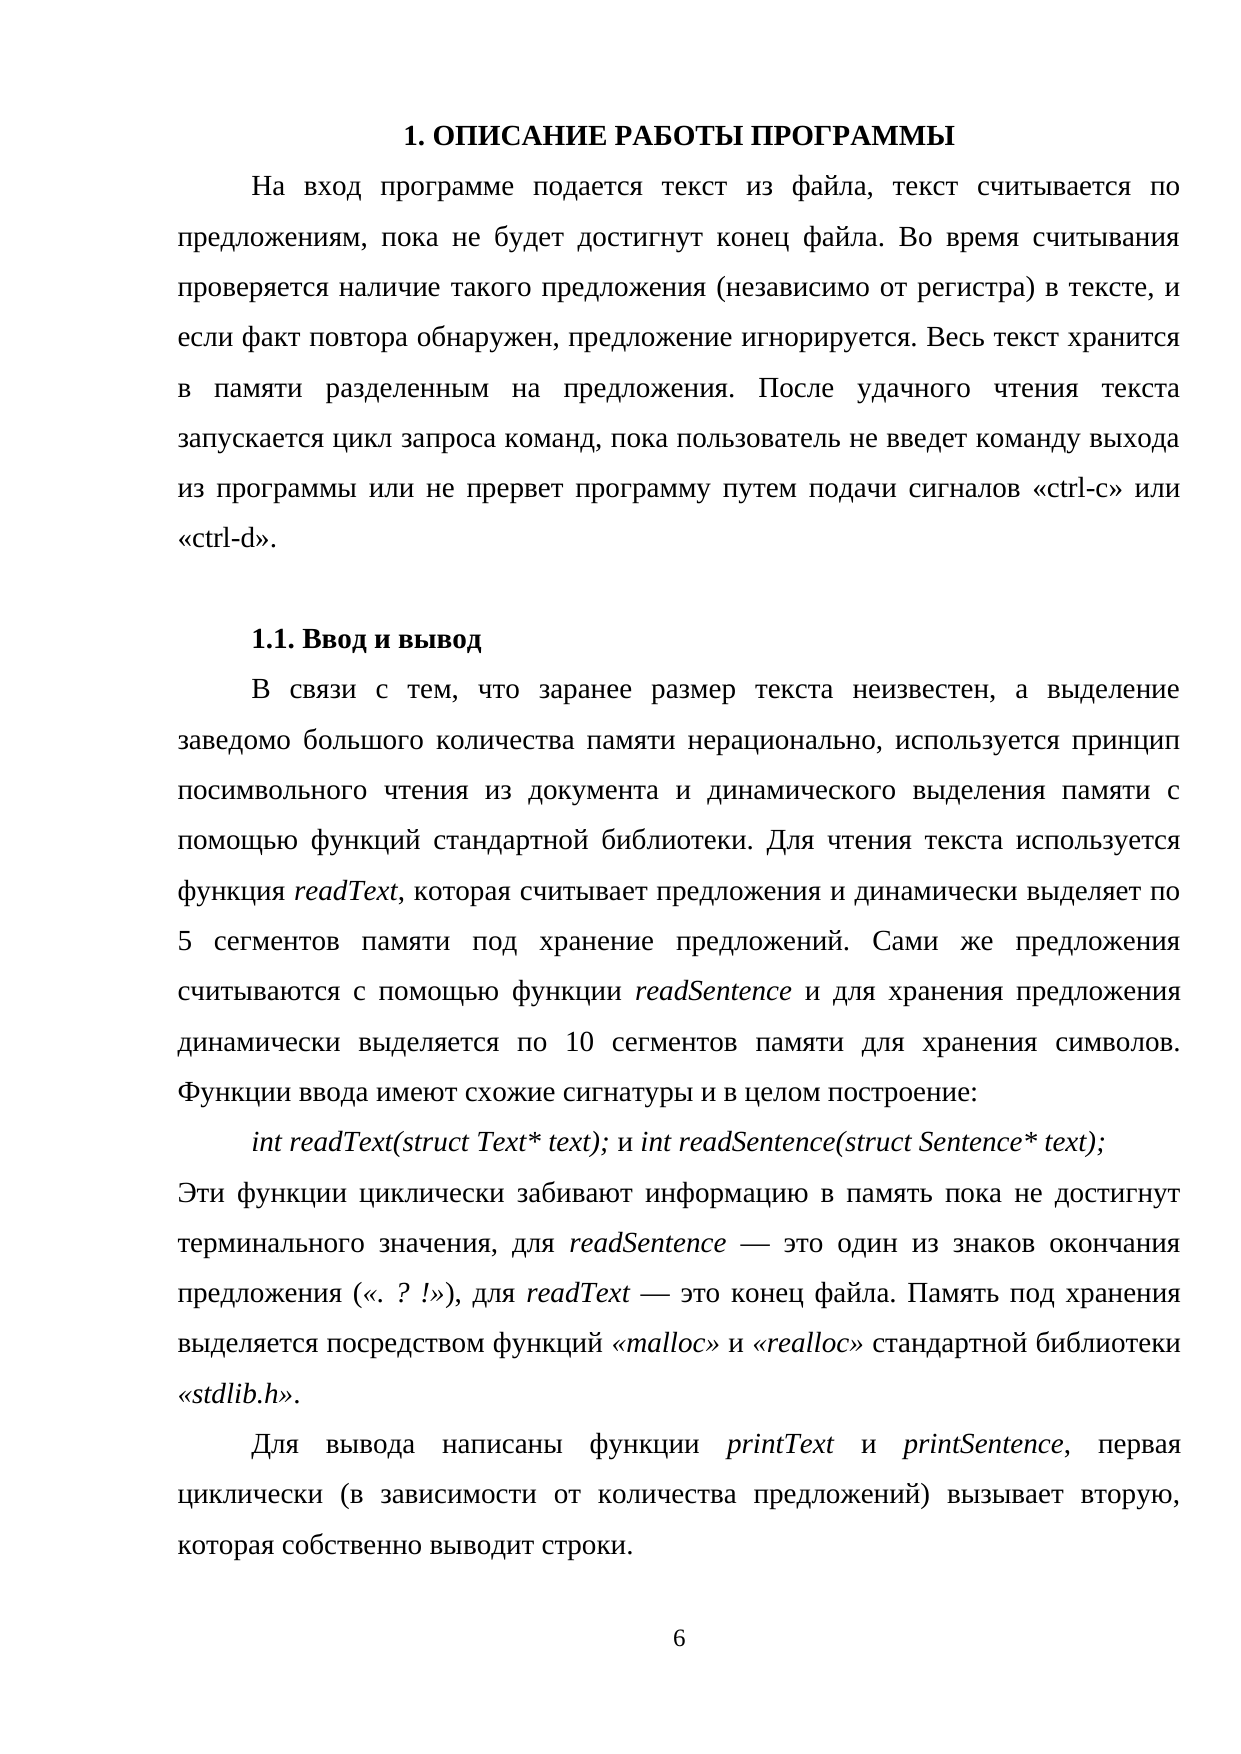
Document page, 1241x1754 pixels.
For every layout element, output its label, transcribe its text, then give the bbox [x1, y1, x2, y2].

text Эти функции циклически забивают информацию в память пока не достигнут терминального значения, для readSentence — это один из знаков окончания предложения («. ? !»), для readText — это конец файла. Память под хранения выделяется посредством функций «malloc» и «realloc» стандартной библиотеки «stdlib.h». [177, 1175, 1181, 1409]
text На вход программе подается текст из файла, текст считывается по предложениям, пока не будет достигнут конец файла. Во время считывания проверяется наличие такого предложения (независимо от регистра) в тексте, и если факт повтора обнаружен, предложение игнорируется. Весь текст хранится в памяти разделенным на предложения. После удачного чтения текста запускается цикл запроса команд, пока пользователь не введет команду выхода из программы или не прервет программу путем подачи сигналов «ctrl-c» или «ctrl-d». [177, 168, 1181, 554]
text В связи с тем, что заранее размер текста неизвестен, а выделение заведомо большого количества памяти нерационально, используется принцип посимвольного чтения из документа и динамического выделения памяти с помощью функций стандартной библиотеки. Для чтения текста используется функция readText, которая считывает предложения и динамически выделяет по 5 сегментов памяти под хранение предложений. Сами же предложения считываются с помощью функции readSentence и для хранения предложения динамически выделяется по 10 сегментов памяти для хранения символов. Функции ввода имеют схожие сигнатуры и в целом построение: [177, 672, 1181, 1108]
text 1.1. Ввод и вывод [177, 621, 1181, 655]
text 1. ОПИСАНИЕ РАБОТЫ ПРОГРАММЫ [177, 118, 1181, 152]
text int readText(struct Text* text); и int readSentence(struct Sentence* text); [177, 1124, 1181, 1158]
text Для вывода написаны функции printText и printSentence, первая циклически (в зависимости от количества предложений) вызывает вторую, которая собственно выводит строки. [177, 1426, 1181, 1560]
